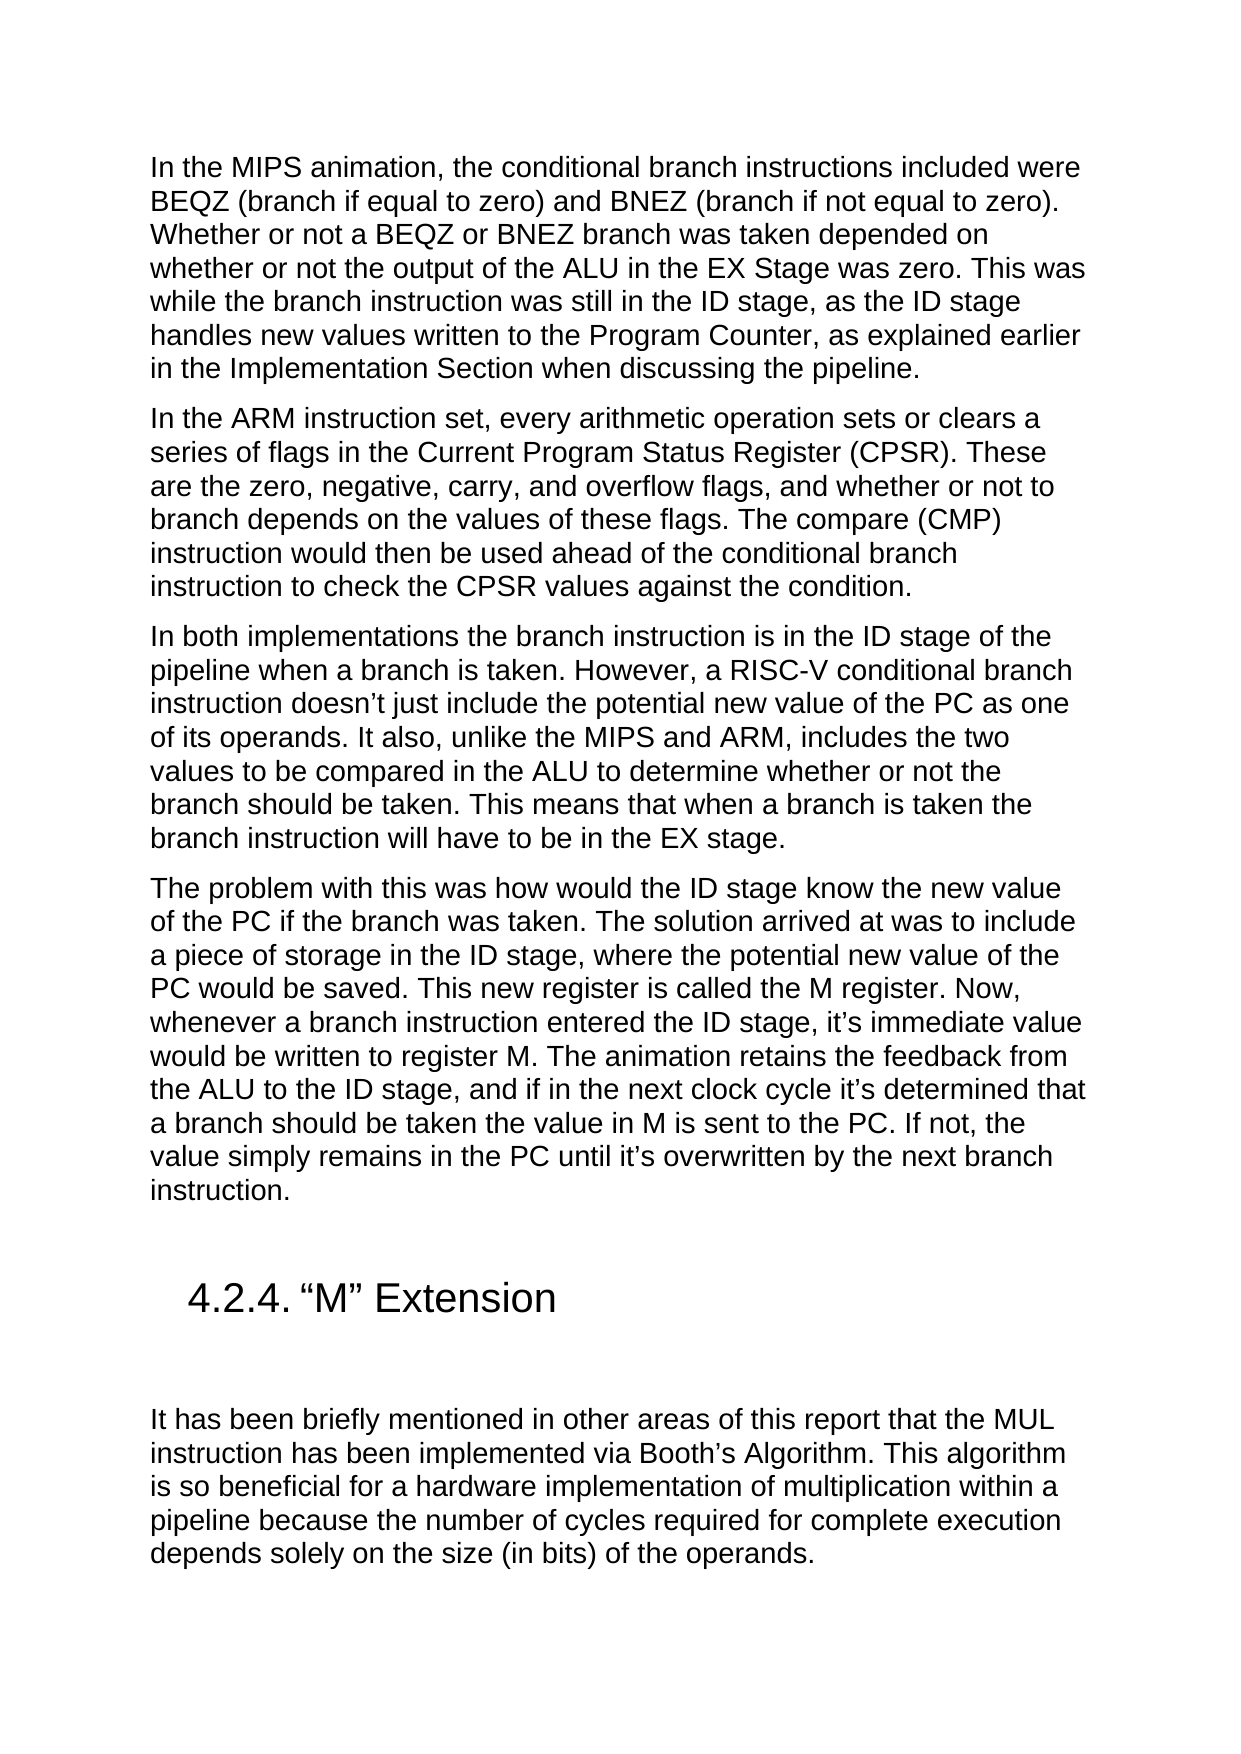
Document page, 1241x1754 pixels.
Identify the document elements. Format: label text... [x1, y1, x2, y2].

text In both implementations the branch instruction is in the ID stage of the pipeline when a branch is taken. However, a RISC-V conditional branch instruction doesn’t just include the potential new value of the PC as one of its operands. It also, unlike the MIPS and ARM, includes the two values to be compared in the ALU to determine whether or not the branch should be taken. This means that when a branch is taken the branch instruction will have to be in the EX stage. [150, 619, 1090, 854]
list “M” Extension [187, 1273, 1090, 1321]
text The problem with this was how would the ID stage know the new value of the PC if the branch was taken. The solution arrived at was to include a piece of storage in the ID stage, where the potential new value of the PC would be saved. This new register is called the M register. Now, whenever a branch instruction entered the ID stage, it’s immediate value would be written to register M. The animation retains the feedback from the ALU to the ID stage, and if in the next clock cycle it’s determined that a branch should be taken the value in M is sent to the PC. If not, the value simply remains in the PC until it’s overwritten by the next branch instruction. [150, 871, 1090, 1206]
text In the MIPS animation, the conditional branch instructions included were BEQZ (branch if equal to zero) and BNEZ (branch if not equal to zero). Whether or not a BEQZ or BNEZ branch was taken depended on whether or not the output of the ALU in the EX Stage was zero. This was while the branch instruction was still in the ID stage, as the ID stage handles new values written to the Program Counter, as explained earlier in the Implementation Section when discussing the pipeline. [150, 150, 1090, 385]
text In the ARM instruction set, every arithmetic operation sets or clears a series of flags in the Current Program Status Register (CPSR). These are the zero, negative, carry, and overflow flags, and whether or not to branch depends on the values of these flags. The compare (CMP) instruction would then be used ahead of the conditional branch instruction to check the CPSR values against the condition. [150, 401, 1090, 603]
text It has been briefly mentioned in other areas of this report that the MUL instruction has been implemented via Booth’s Algorithm. This algorithm is so beneficial for a hardware implementation of multiplication within a pipeline because the number of cycles required for complete execution depends solely on the size (in bits) of the operands. [150, 1402, 1090, 1570]
